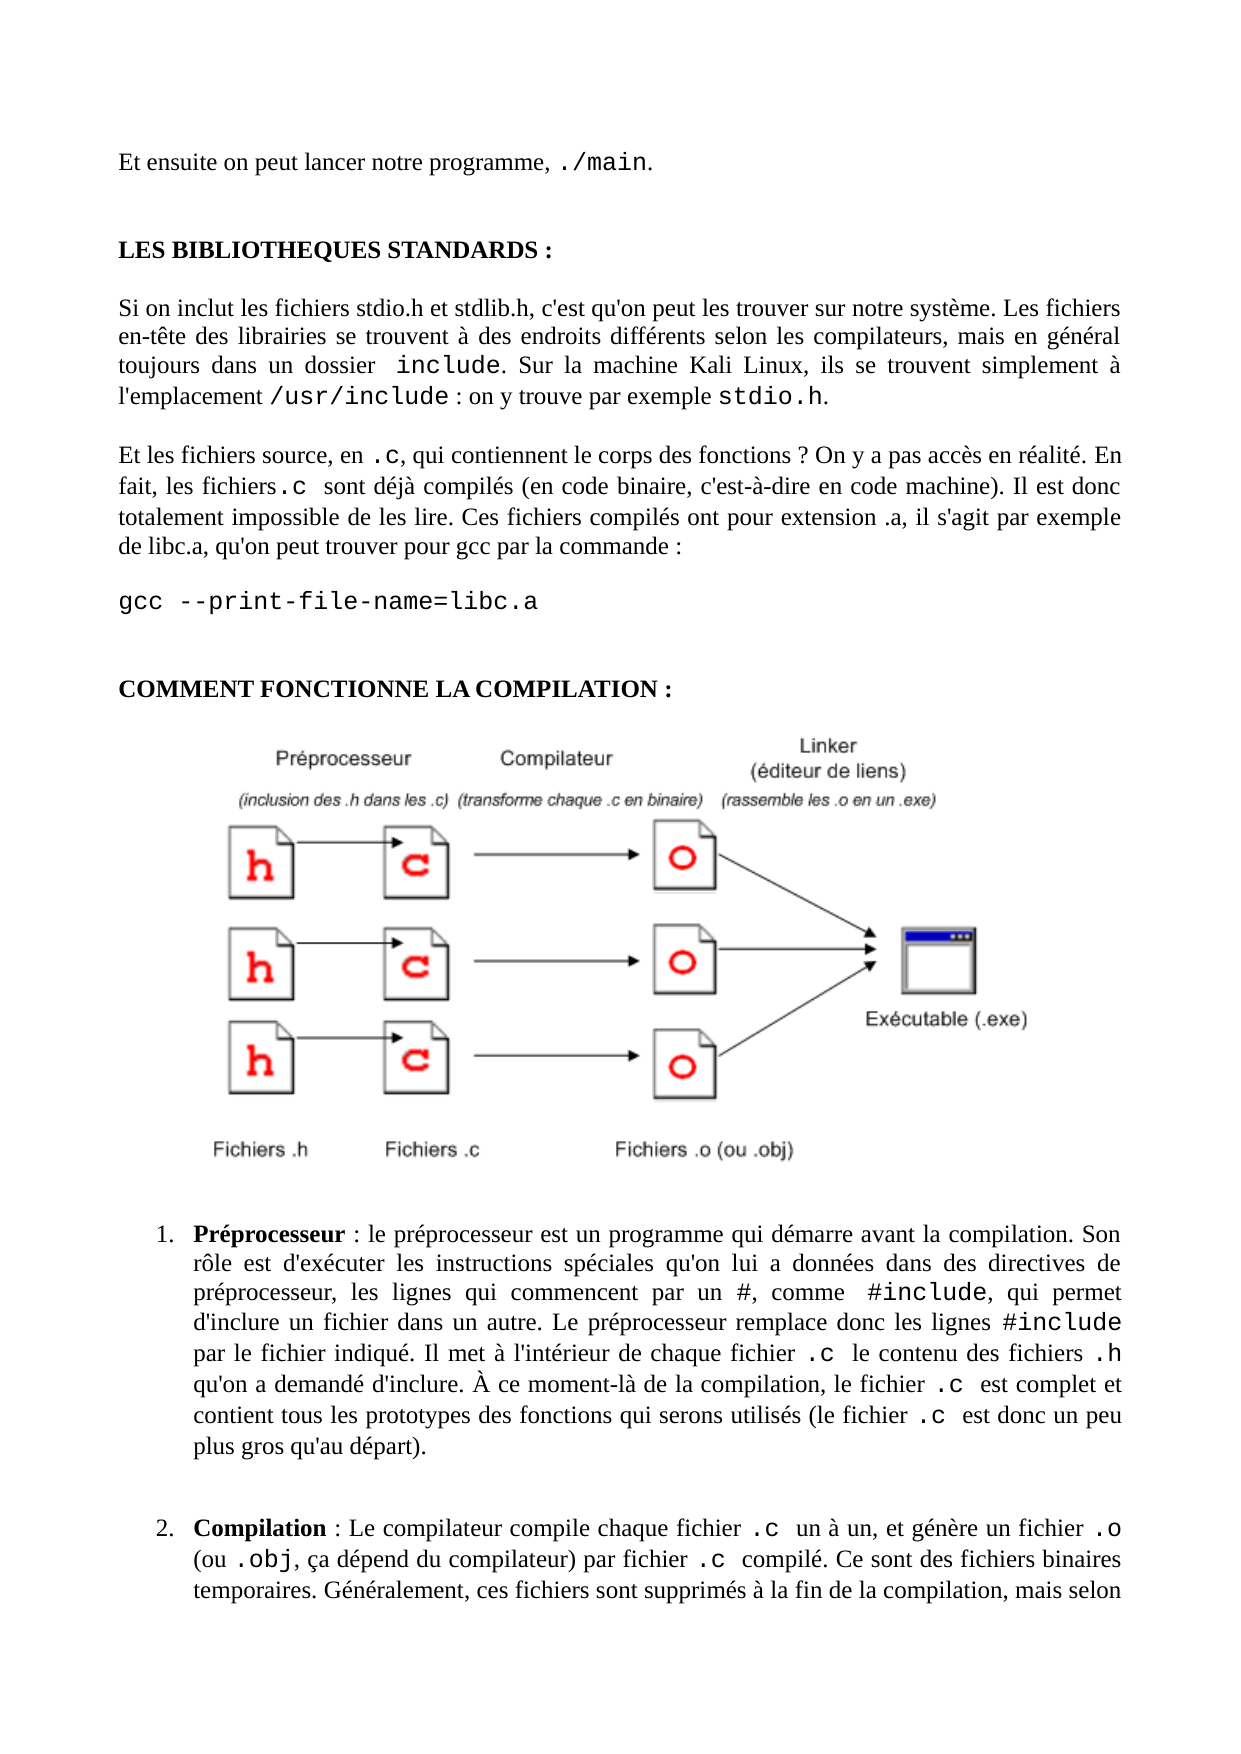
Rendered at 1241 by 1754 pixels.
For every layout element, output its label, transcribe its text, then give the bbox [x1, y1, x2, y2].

text gcc --print-file-name=libc.a [118, 588, 1122, 617]
text COMMENT FONCTIONNE LA COMPILATION : [118, 674, 1122, 703]
picture [213, 731, 1028, 1162]
list Préprocesseur : le préprocesseur est un programme qui démarre avant la compilation. Son rôle est d'exécuter les instructions spéciales qu'on lui a données dans des directives de préprocesseur, les lignes qui commencent par un #, comme #include, qui permet d'inclure un fichier dans un autre. Le préprocesseur remplace donc les lignes #include par le fichier indiqué. Il met à l'intérieur de chaque fichier .c le contenu des fichiers .h qu'on a demandé d'inclure. À ce moment-là de la compilation, le fichier .c est complet et contient tous les prototypes des fonctions qui serons utilisés (le fichier .c est donc un peu plus gros qu'au départ). [156, 1219, 1122, 1459]
text LES BIBLIOTHEQUES STANDARDS : [118, 235, 1122, 264]
text Si on inclut les fichiers stdio.h et stdlib.h, c'est qu'on peut les trouver sur notre système. Les fichiers en-tête des librairies se trouvent à des endroits différents selon les compilateurs, mais en général toujours dans un dossier include. Sur la machine Kali Linux, ils se trouvent simplement à l'emplacement /usr/include : on y trouve par exemple stdio.h. [118, 293, 1122, 412]
list Compilation : Le compilateur compile chaque fichier .c un à un, et génère un fichier .o (ou .obj, ça dépend du compilateur) par fichier .c compilé. Ce sont des fichiers binaires temporaires. Généralement, ces fichiers sont supprimés à la fin de la compilation, mais selon [156, 1513, 1122, 1604]
text Et ensuite on peut lancer notre programme, ./main. [118, 147, 1122, 178]
text Et les fichiers source, en .c, qui contiennent le corps des fonctions ? On y a pas accès en réalité. En fait, les fichiers.c sont déjà compilés (en code binaire, c'est-à-dire en code machine). Il est donc totalement impossible de les lire. Ces fichiers compilés ont pour extension .a, il s'agit par exemple de libc.a, qu'on peut trouver pour gcc par la commande : [118, 441, 1122, 560]
